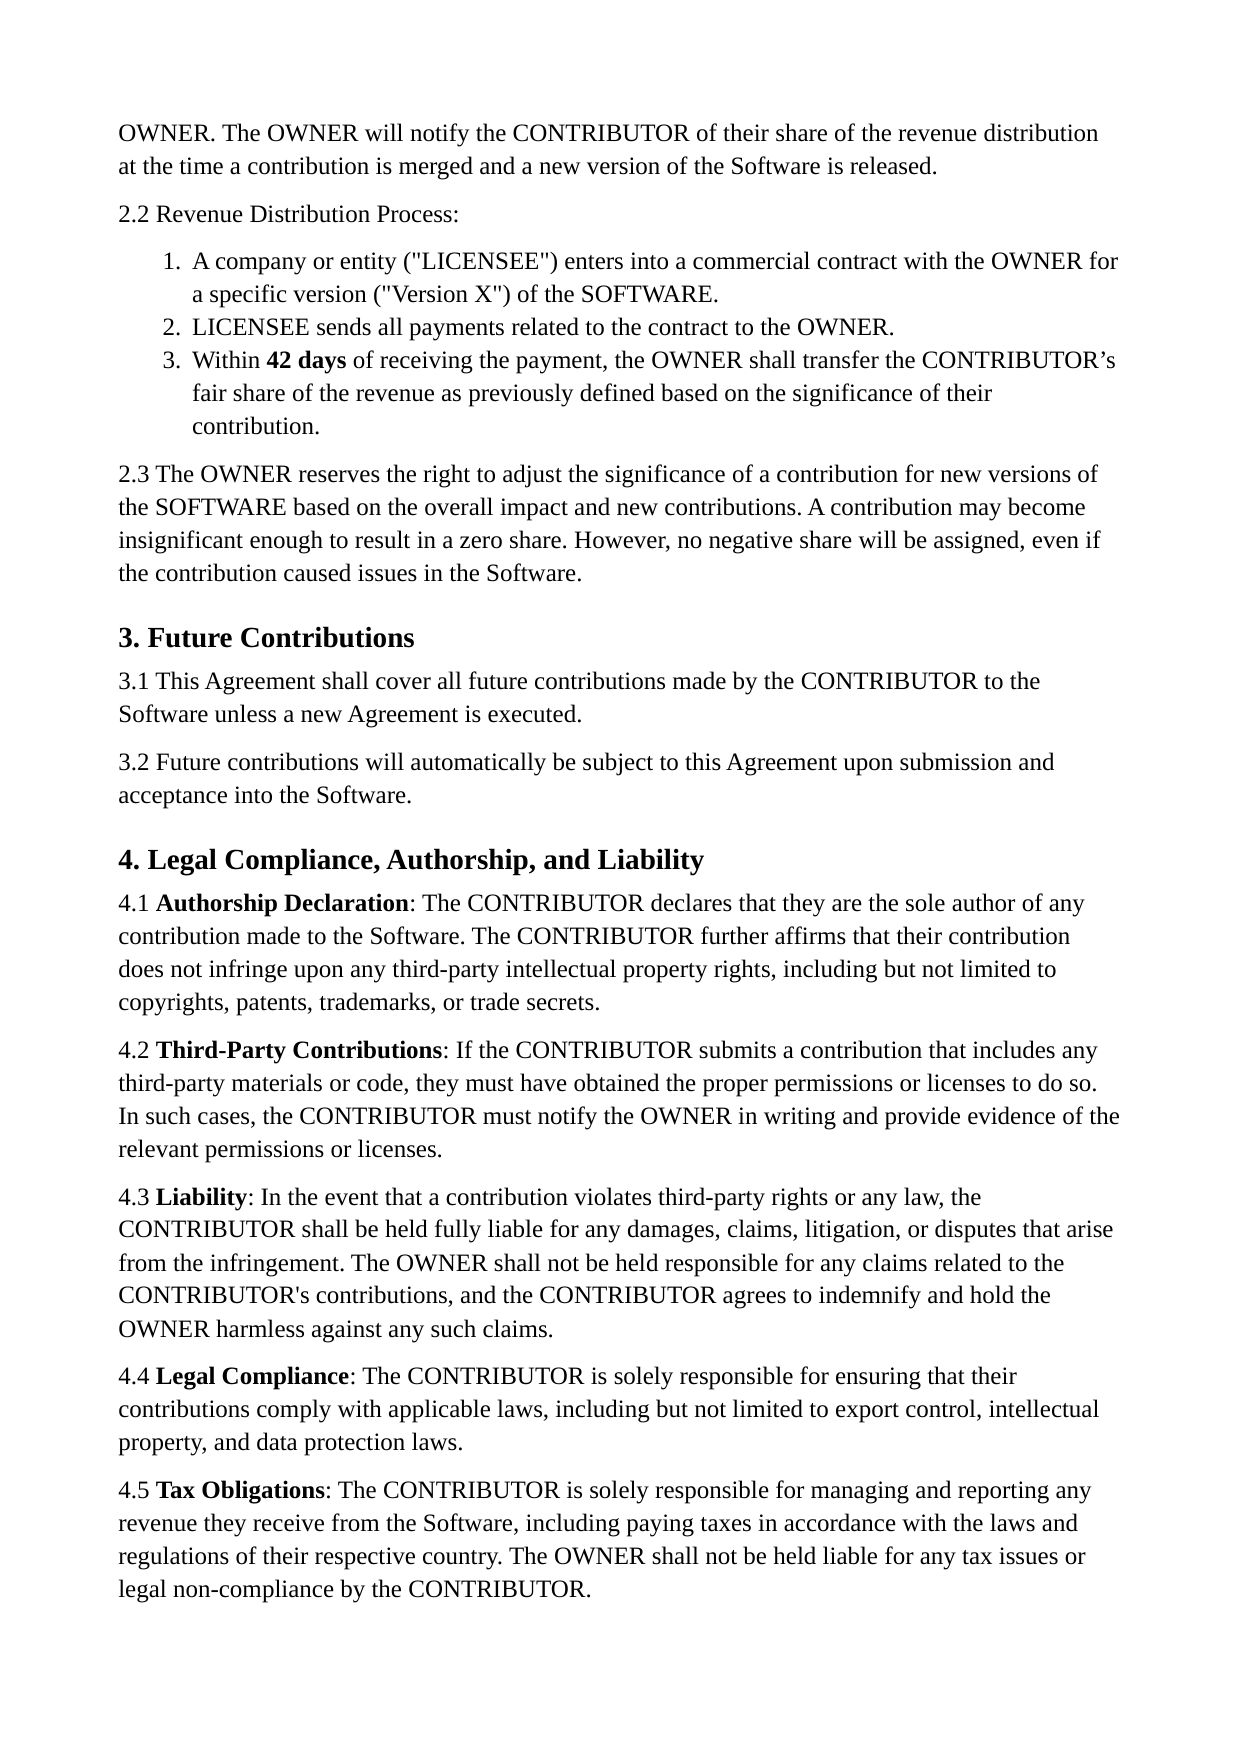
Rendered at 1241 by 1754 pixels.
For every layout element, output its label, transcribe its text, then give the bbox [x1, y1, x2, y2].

text 3.2 Future contributions will automatically be subject to this Agreement upon submission and acceptance into the Software. [118, 747, 1122, 809]
text 4.1 Authorship Declaration: The CONTRIBUTOR declares that they are the sole author of any contribution made to the Software. The CONTRIBUTOR further affirms that their contribution does not infringe upon any third-party intellectual property rights, including but not limited to copyrights, patents, trademarks, or trade secrets. [118, 888, 1122, 1016]
list LICENSEE sends all payments related to the contract to the OWNER. [162, 312, 1122, 341]
text 4.3 Liability: In the event that a contribution violates third-party rights or any law, the CONTRIBUTOR shall be held fully liable for any damages, claims, litigation, or disputes that arise from the infringement. The OWNER shall not be held responsible for any claims related to the CONTRIBUTOR's contributions, and the CONTRIBUTOR agrees to indemnify and hold the OWNER harmless against any such claims. [118, 1182, 1122, 1342]
text 4.4 Legal Compliance: The CONTRIBUTOR is solely responsible for ensuring that their contributions comply with applicable laws, including but not limited to export control, intellectual property, and data protection laws. [118, 1361, 1122, 1456]
subtitle 4. Legal Compliance, Authorship, and Liability [118, 842, 1122, 876]
text 3.1 This Agreement shall cover all future contributions made by the CONTRIBUTOR to the Software unless a new Agreement is executed. [118, 666, 1122, 728]
list A company or entity ("LICENSEE") enters into a commercial contract with the OWNER for a specific version ("Version X") of the SOFTWARE. [162, 246, 1122, 308]
text 2.3 The OWNER reserves the right to adjust the significance of a contribution for new versions of the SOFTWARE based on the overall impact and new contributions. A contribution may become insignificant enough to result in a zero share. However, no negative share will be assigned, even if the contribution caused issues in the Software. [118, 459, 1122, 587]
text OWNER. The OWNER will notify the CONTRIBUTOR of their share of the revenue distribution at the time a contribution is merged and a new version of the Software is released. [118, 118, 1122, 180]
list Within 42 days of receiving the payment, the OWNER shall transfer the CONTRIBUTOR’s fair share of the revenue as previously defined based on the significance of their contribution. [162, 345, 1122, 440]
subtitle 3. Future Contributions [118, 620, 1122, 654]
text 4.5 Tax Obligations: The CONTRIBUTOR is solely responsible for managing and reporting any revenue they receive from the Software, including paying taxes in accordance with the laws and regulations of their respective country. The OWNER shall not be held liable for any tax issues or legal non-compliance by the CONTRIBUTOR. [118, 1475, 1122, 1603]
text 4.2 Third-Party Contributions: If the CONTRIBUTOR submits a contribution that includes any third-party materials or code, they must have obtained the proper permissions or licenses to do so. In such cases, the CONTRIBUTOR must notify the OWNER in writing and provide evidence of the relevant permissions or licenses. [118, 1035, 1122, 1163]
text 2.2 Revenue Distribution Process: [118, 199, 1122, 227]
